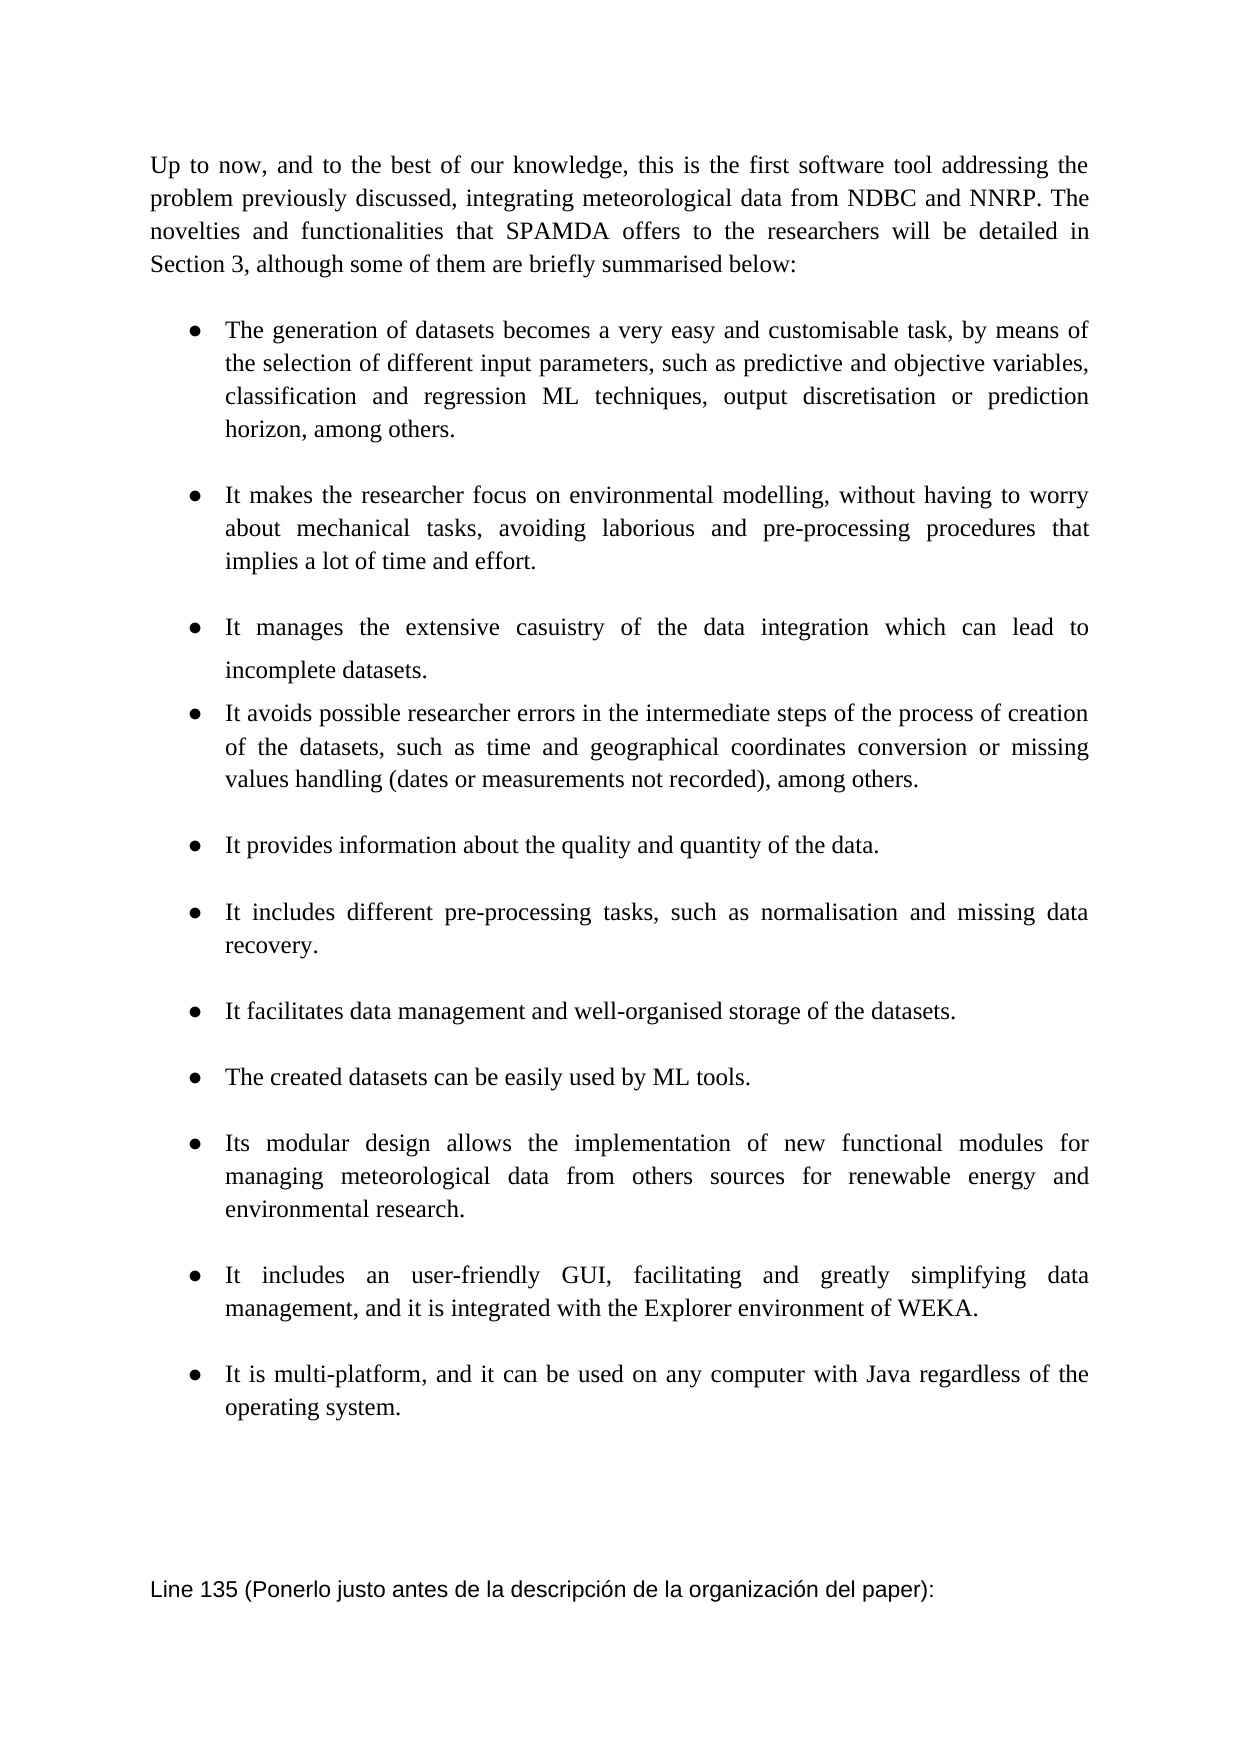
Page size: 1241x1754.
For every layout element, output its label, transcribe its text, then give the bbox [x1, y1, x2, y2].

list The created datasets can be easily used by ML tools. [187, 1062, 1090, 1091]
text Up to now, and to the best of our knowledge, this is the first software tool addressing the problem previously discussed, integrating meteorological data from NDBC and NNRP. The novelties and functionalities that SPAMDA offers to the researchers will be detailed in Section 3, although some of them are briefly summarised below: [150, 150, 1090, 278]
list It includes an user-friendly GUI, facilitating and greatly simplifying data management, and it is integrated with the Explorer environment of WEKA. [187, 1260, 1090, 1322]
list The generation of datasets becomes a very easy and customisable task, by means of the selection of different input parameters, such as predictive and objective variables, classification and regression ML techniques, output discretisation or prediction horizon, among others. [187, 315, 1090, 443]
list It provides information about the quality and quantity of the data. [187, 831, 1090, 859]
list Its modular design allows the implementation of new functional modules for managing meteorological data from others sources for renewable energy and environmental research. [187, 1128, 1090, 1223]
list It facilitates data management and well-organised storage of the datasets. [187, 996, 1090, 1024]
list It is multi-platform, and it can be used on any computer with Java regardless of the operating system. [187, 1359, 1090, 1421]
list It includes different pre-processing tasks, such as normalisation and missing data recovery. [187, 897, 1090, 958]
text Line 135 (Ponerlo justo antes de la descripción de la organización del paper): [150, 1576, 1090, 1602]
list It makes the researcher focus on environmental modelling, without having to worry about mechanical tasks, avoiding laborious and pre-processing procedures that implies a lot of time and effort. [187, 480, 1090, 575]
list It manages the extensive casuistry of the data integration which can lead to incomplete datasets. [187, 612, 1090, 684]
list It avoids possible researcher errors in the intermediate steps of the process of creation of the datasets, such as time and geographical coordinates conversion or missing values handling (dates or measurements not recorded), among others. [187, 698, 1090, 793]
